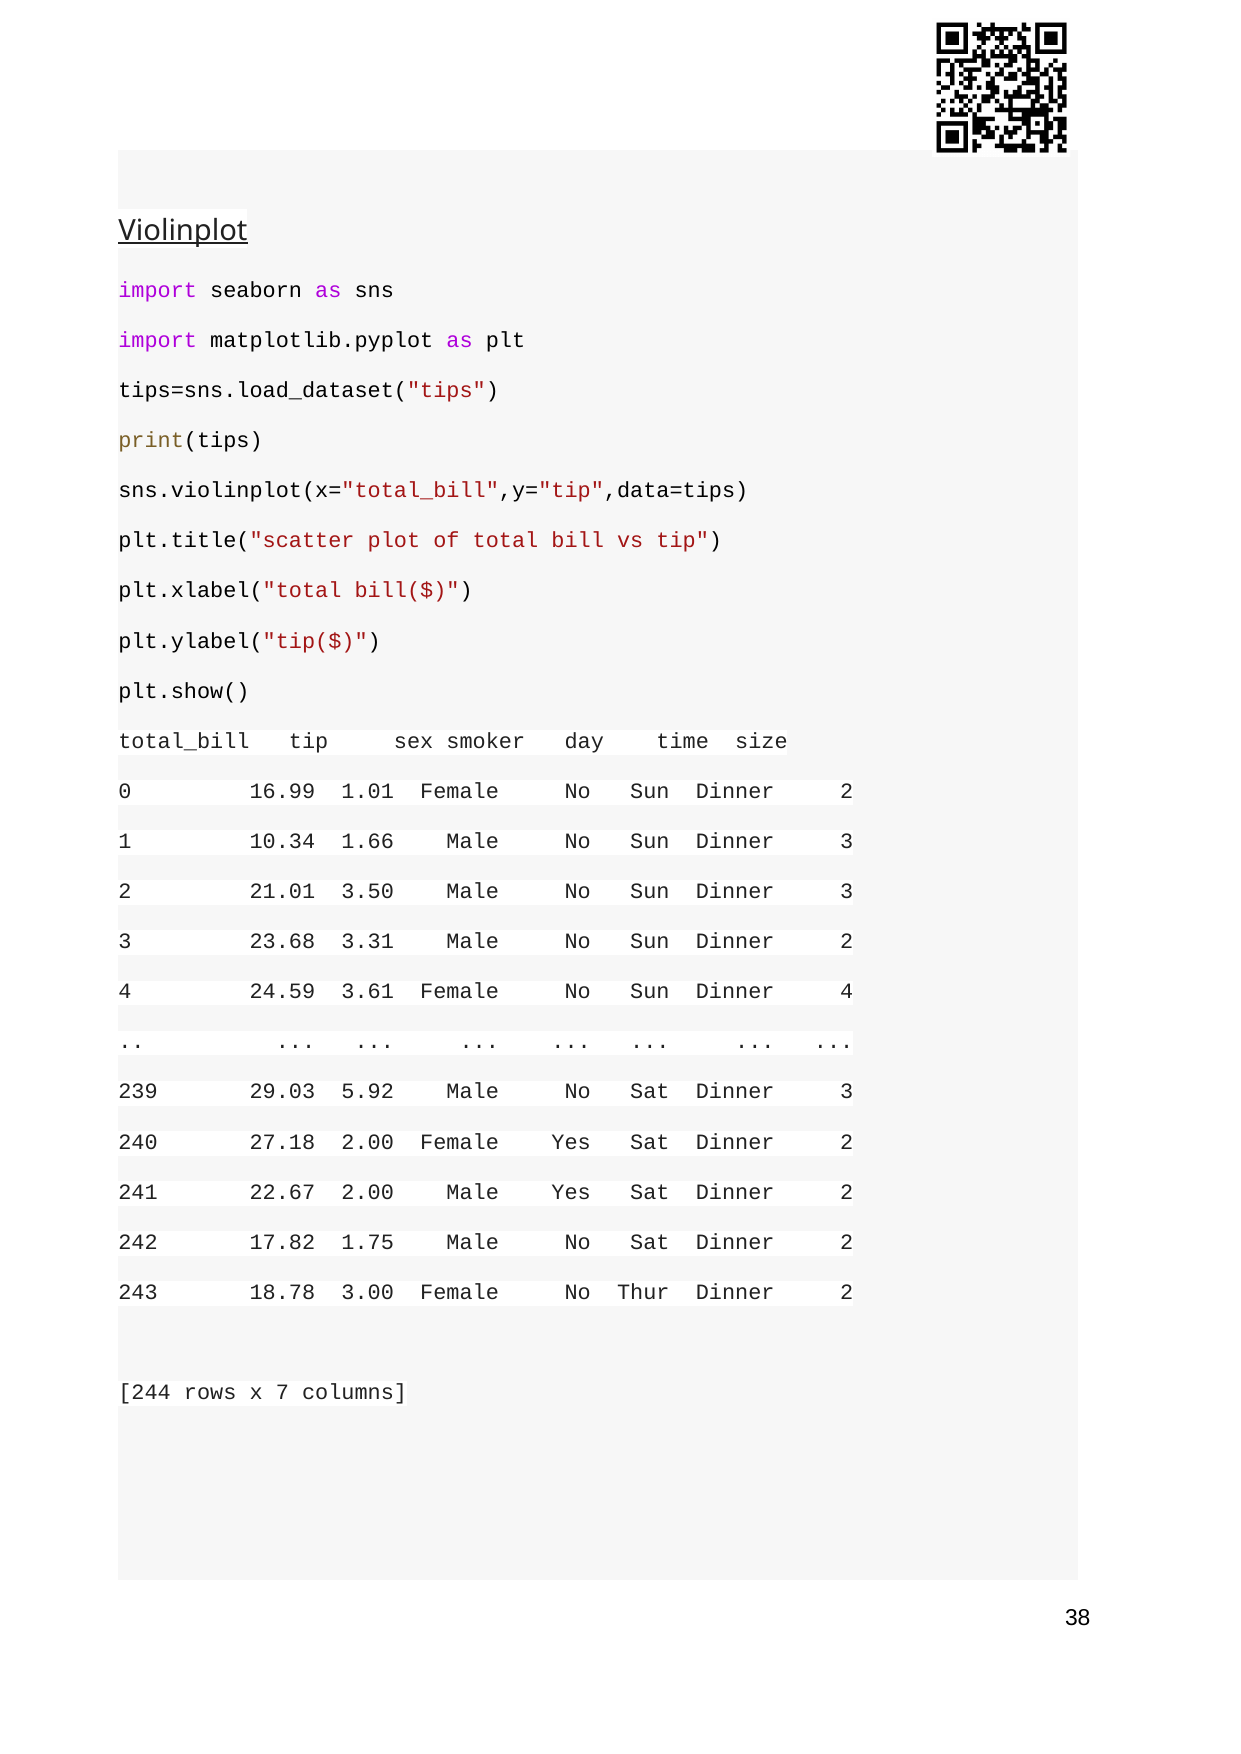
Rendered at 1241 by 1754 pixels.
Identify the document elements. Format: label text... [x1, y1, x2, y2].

text plt.ylabel("tip($)") [118, 630, 1078, 654]
text 240 27.18 2.00 Female Yes Sat Dinner 2 [118, 1131, 1078, 1156]
text 239 29.03 5.92 Male No Sat Dinner 3 [118, 1081, 1078, 1106]
text plt.title("scatter plot of total bill vs tip") [118, 529, 1078, 554]
text 242 17.82 1.75 Male No Sat Dinner 2 [118, 1231, 1078, 1256]
text total_bill tip sex smoker day time size [118, 730, 1078, 755]
text plt.xlabel("total bill($)") [118, 580, 1078, 604]
text sns.violinplot(x="total_bill",y="tip",data=tips) [118, 479, 1078, 504]
text 4 24.59 3.61 Female No Sun Dinner 4 [118, 981, 1078, 1005]
text tips=sns.load_dataset("tips") [118, 379, 1078, 404]
text import matplotlib.pyplot as plt [118, 329, 1078, 354]
text .. ... ... ... ... ... ... ... [118, 1031, 1078, 1055]
text import seaborn as sns [118, 279, 1078, 304]
text Violinplot [118, 209, 1078, 248]
text 3 23.68 3.31 Male No Sun Dinner 2 [118, 930, 1078, 955]
text plt.show() [118, 680, 1078, 705]
text 243 18.78 3.00 Female No Thur Dinner 2 [118, 1281, 1078, 1306]
text 2 21.01 3.50 Male No Sun Dinner 3 [118, 880, 1078, 905]
text 1 10.34 1.66 Male No Sun Dinner 3 [118, 830, 1078, 855]
text print(tips) [118, 429, 1078, 454]
text 0 16.99 1.01 Female No Sun Dinner 2 [118, 780, 1078, 805]
text 241 22.67 2.00 Male Yes Sat Dinner 2 [118, 1181, 1078, 1206]
text [244 rows x 7 columns] [118, 1381, 1078, 1406]
